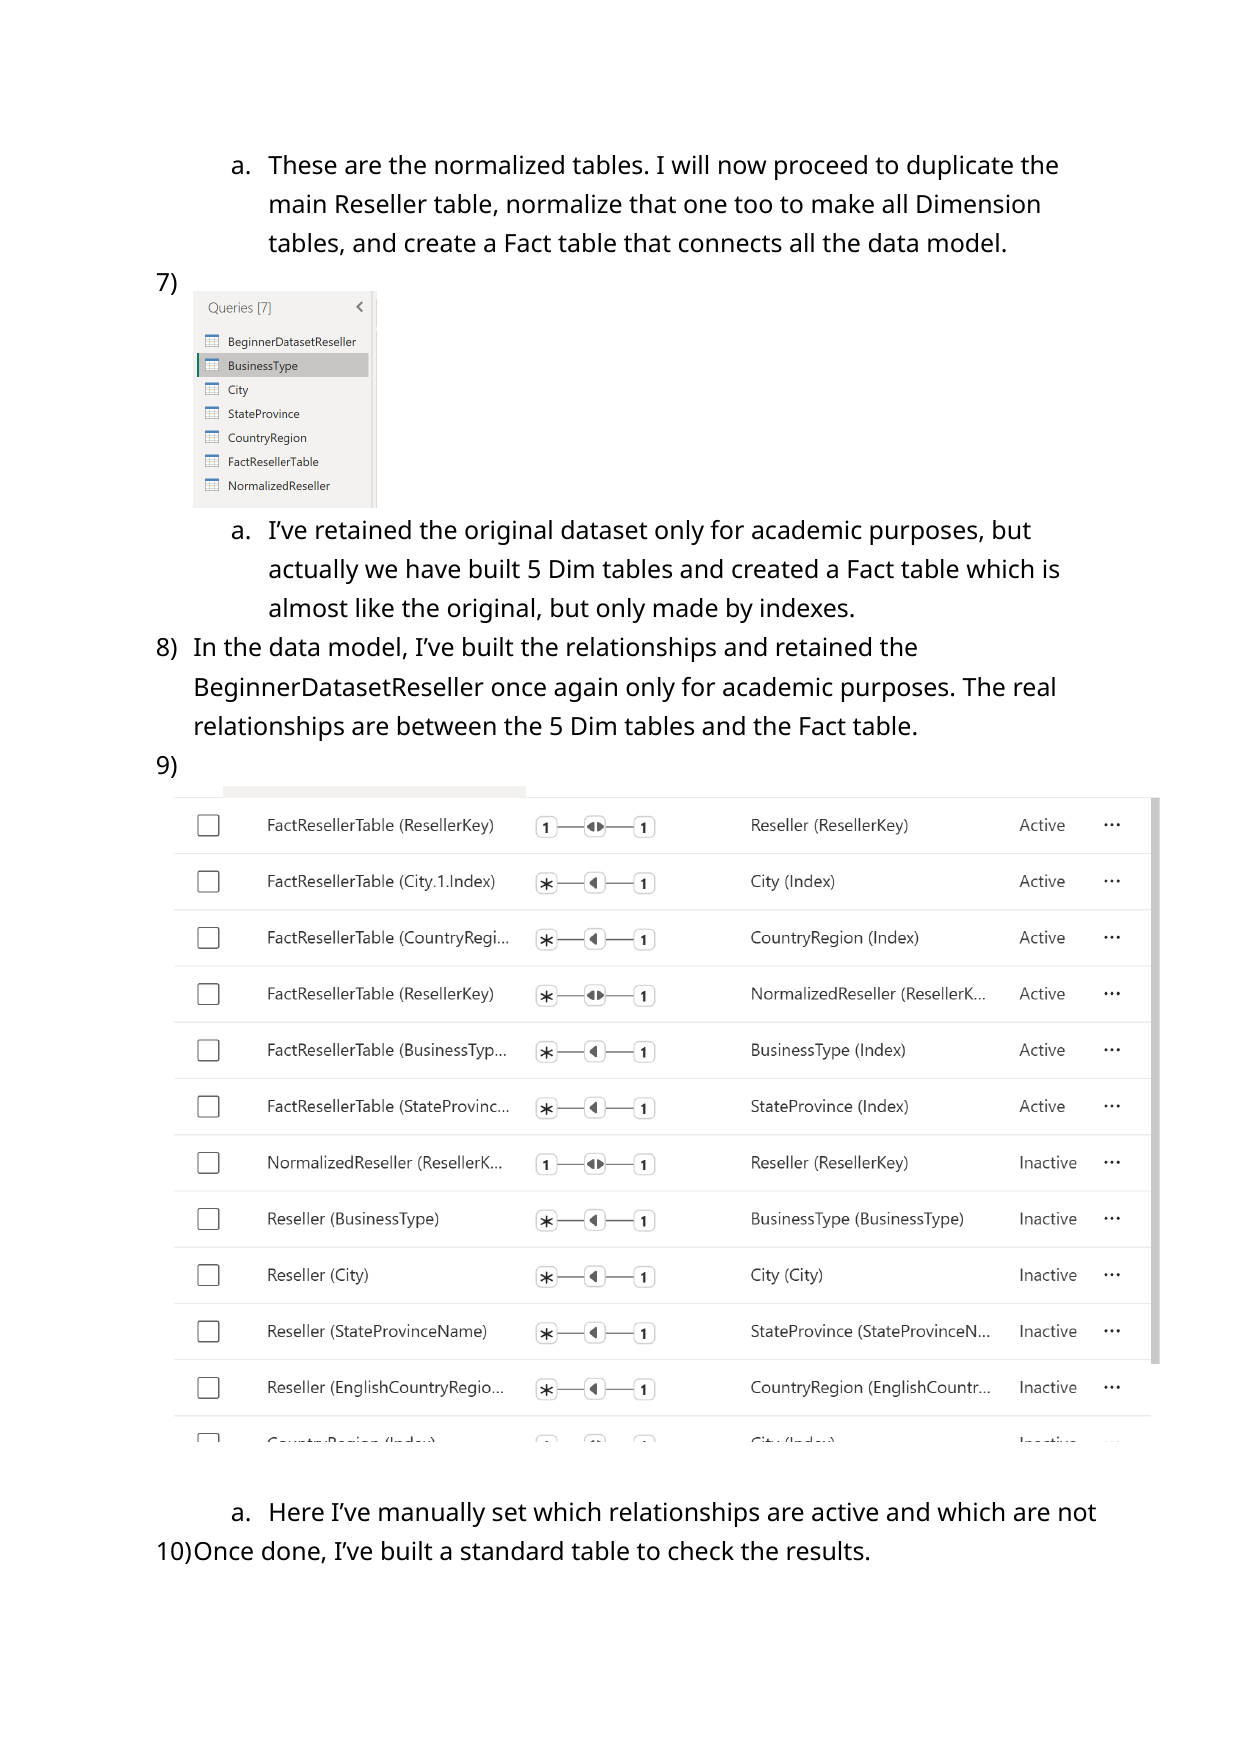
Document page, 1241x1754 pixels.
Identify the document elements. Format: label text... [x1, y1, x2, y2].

list Here I’ve manually set which relationships are active and which are not [231, 1495, 1122, 1529]
list Once done, I’ve built a standard table to check the results. [156, 1534, 1122, 1568]
list In the data model, I’ve built the relationships and retained the BeginnerDatasetReseller once again only for academic purposes. The real relationships are between the 5 Dim tables and the Fact table. [156, 630, 1122, 742]
list I’ve retained the original dataset only for academic purposes, but actually we have built 5 Dim tables and created a Fact table which is almost like the original, but only made by indexes. [231, 513, 1122, 625]
list These are the normalized tables. I will now proceed to duplicate the main Reseller table, normalize that one too to make all Dimension tables, and create a Fact table that connects all the data model. [231, 148, 1122, 260]
